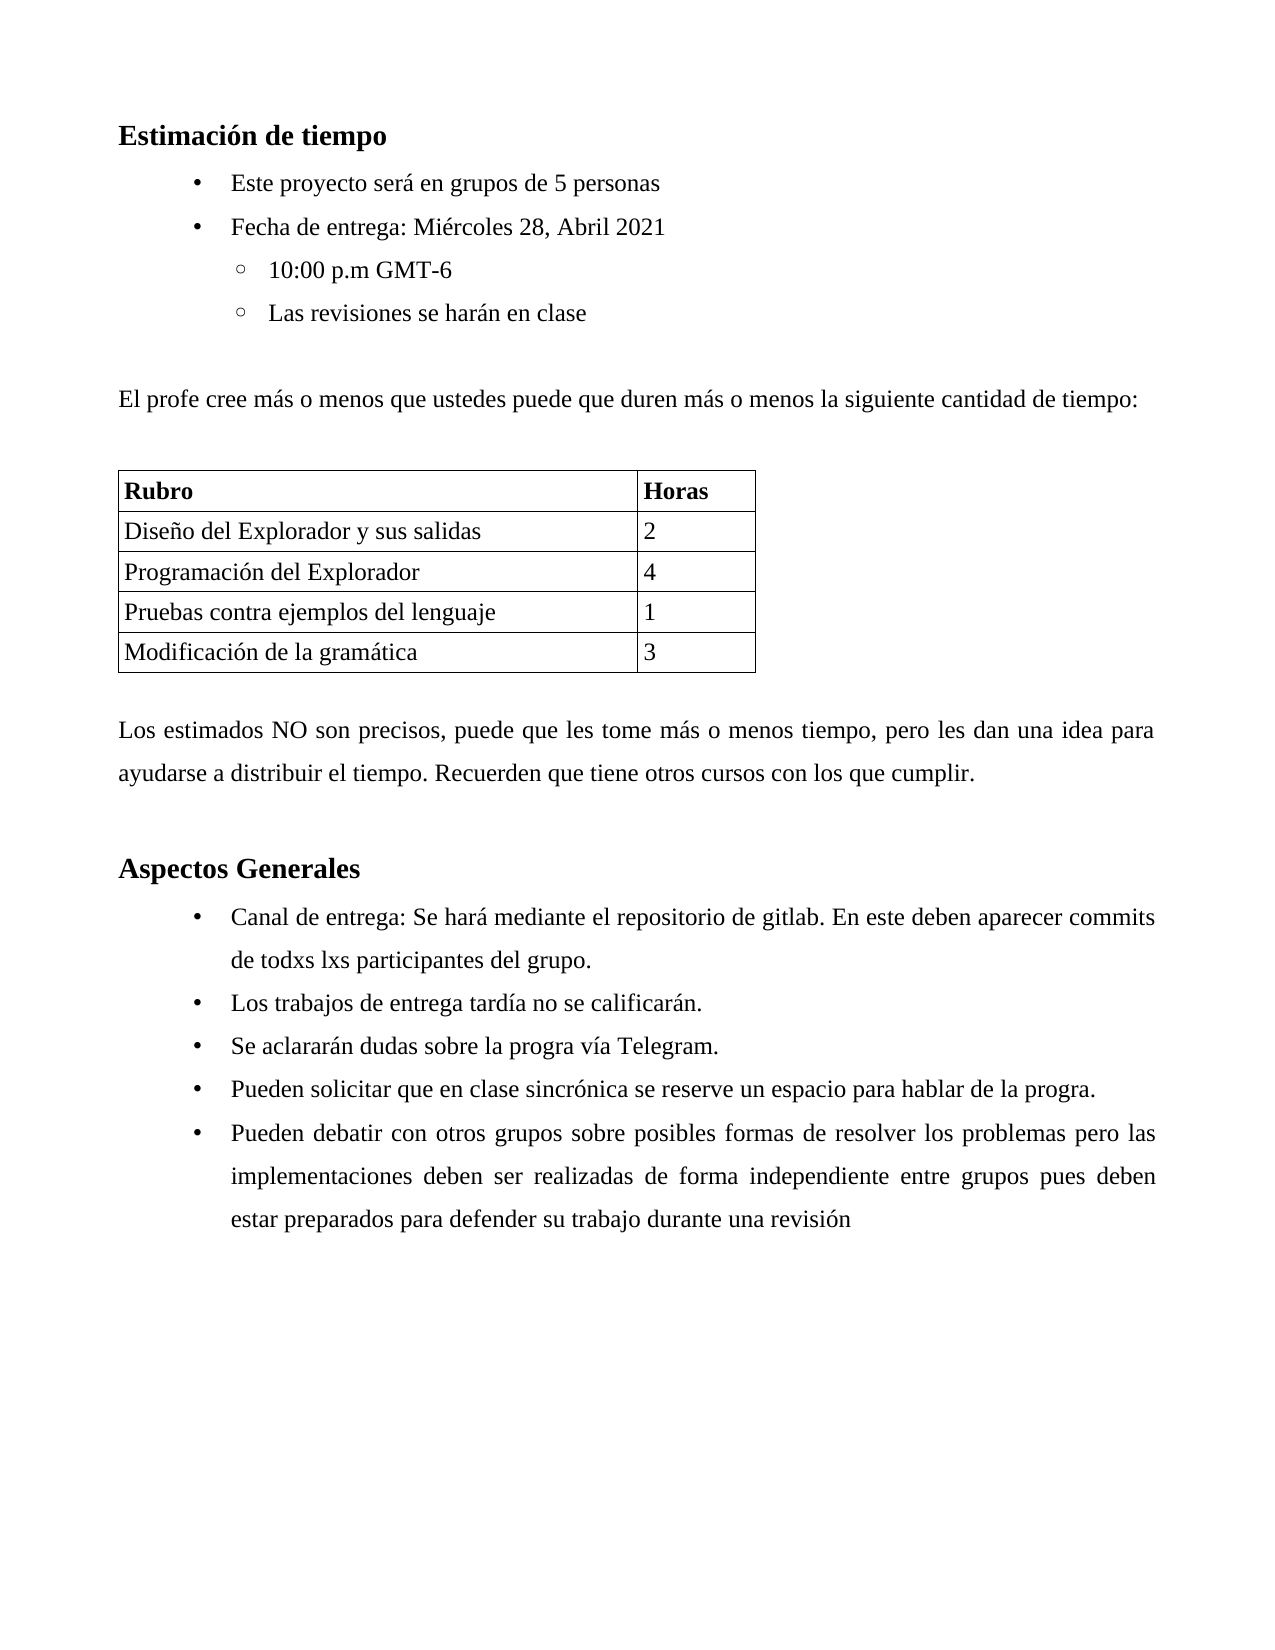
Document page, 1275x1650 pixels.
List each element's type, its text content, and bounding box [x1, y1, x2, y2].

list Se aclararán dudas sobre la progra vía Telegram. [193, 1031, 1157, 1060]
text Aspectos Generales [118, 852, 1157, 885]
text El profe cree más o menos que ustedes puede que duren más o menos la siguiente cantidad de tiempo: [118, 384, 1157, 413]
table_cell Modificación de la gramática [119, 633, 637, 672]
table_cell Programación del Explorador [119, 552, 637, 591]
list 10:00 p.m GMT-6 [231, 255, 1157, 283]
list Canal de entrega: Se hará mediante el repositorio de gitlab. En este deben aparecer commits de todxs lxs participantes del grupo. [193, 902, 1157, 974]
list Pueden debatir con otros grupos sobre posibles formas de resolver los problemas pero las implementaciones deben ser realizadas de forma independiente entre grupos pues deben estar preparados para defender su trabajo durante una revisión [193, 1118, 1157, 1233]
table_cell Pruebas contra ejemplos del lenguaje [119, 592, 637, 632]
list Las revisiones se harán en clase [231, 298, 1157, 327]
table_cell 3 [638, 633, 755, 672]
table_cell 1 [638, 592, 755, 632]
list Pueden solicitar que en clase sincrónica se reserve un espacio para hablar de la progra. [193, 1074, 1157, 1103]
table_cell 4 [638, 552, 755, 591]
table_cell Diseño del Explorador y sus salidas [119, 512, 637, 551]
table_header Horas [638, 471, 755, 511]
list Este proyecto será en grupos de 5 personas [193, 168, 1157, 197]
text Los estimados NO son precisos, puede que les tome más o menos tiempo, pero les dan una idea para ayudarse a distribuir el tiempo. Recuerden que tiene otros cursos con los que cumplir. [118, 715, 1157, 787]
list Los trabajos de entrega tardía no se calificarán. [193, 988, 1157, 1017]
list Fecha de entrega: Miércoles 28, Abril 2021 [193, 212, 1157, 240]
table_header Rubro [119, 471, 637, 511]
text Estimación de tiempo [118, 118, 1157, 152]
table_cell 2 [638, 512, 755, 551]
